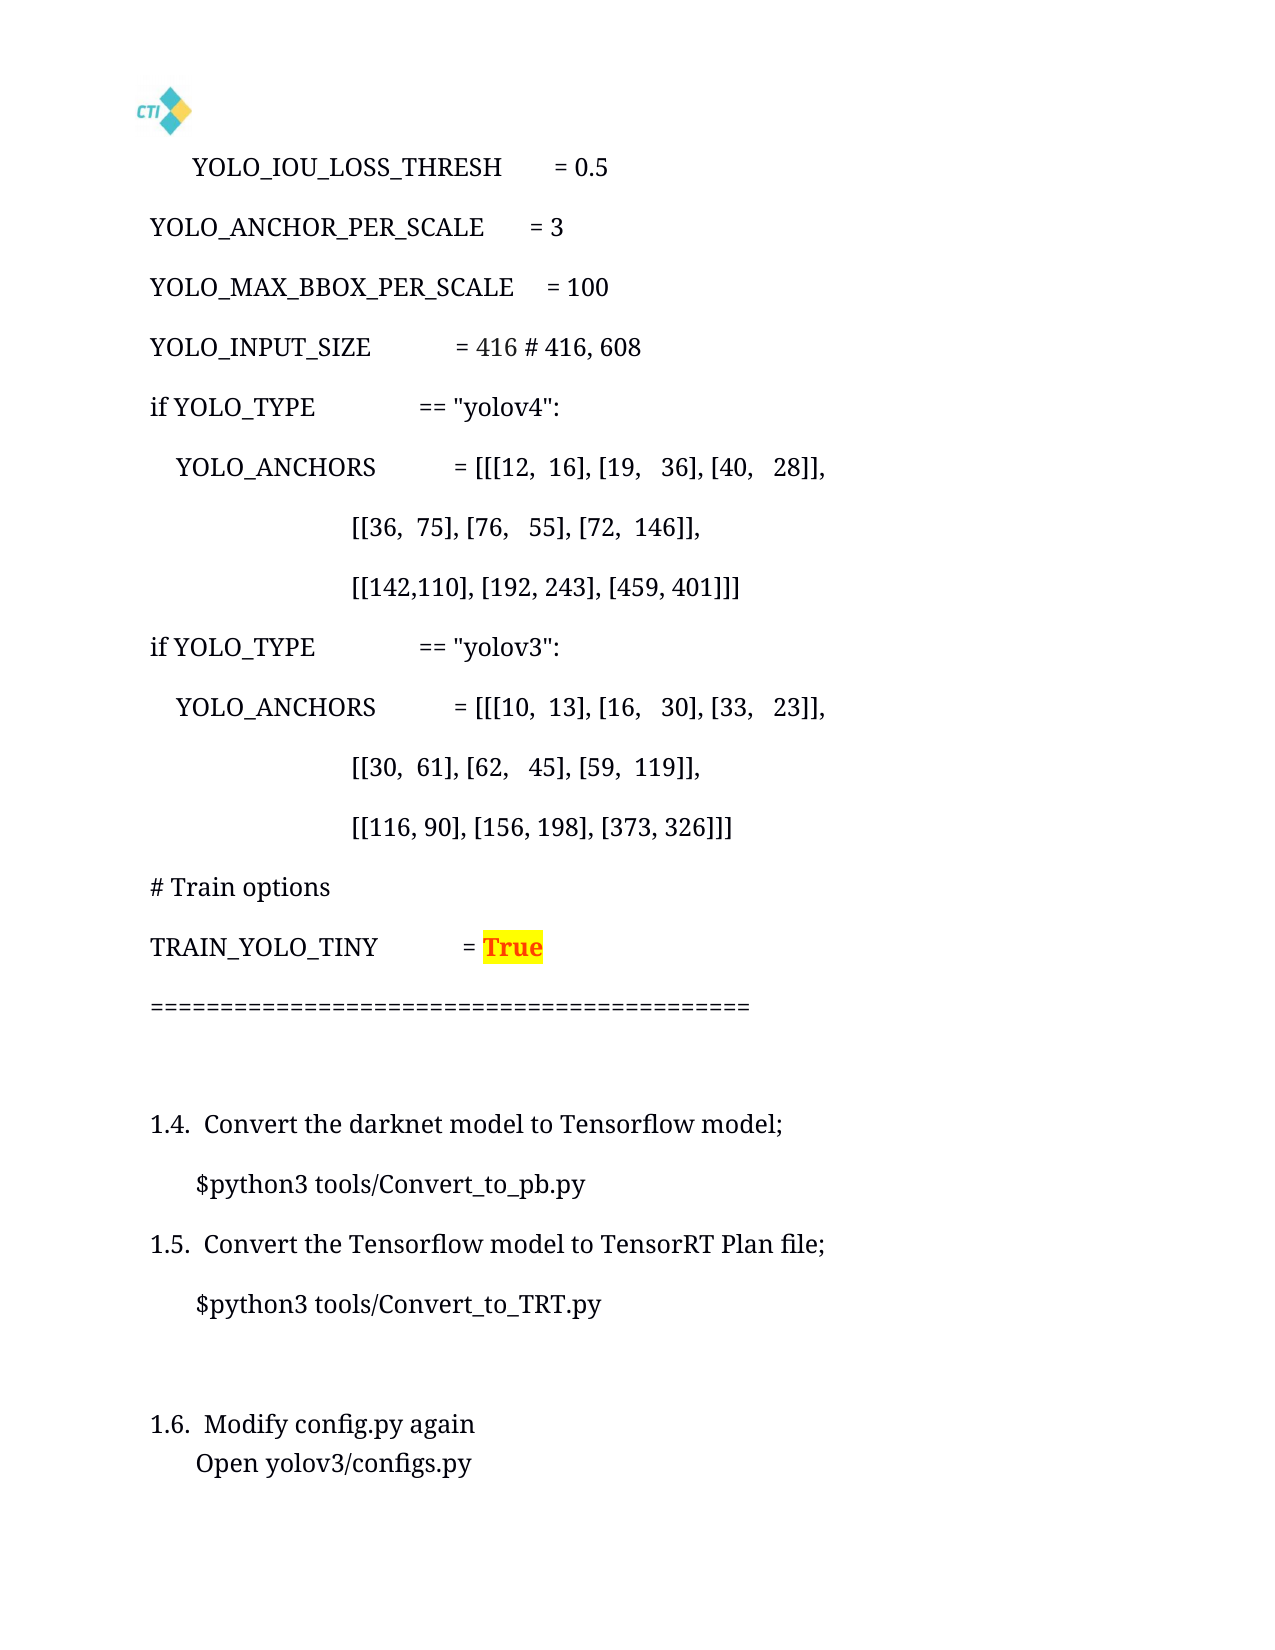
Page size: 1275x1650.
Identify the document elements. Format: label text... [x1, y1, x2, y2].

text 1.5. Convert the Tensorflow model to TensorRT Plan file; [150, 1227, 1125, 1261]
picture [134, 75, 192, 137]
text 1.6. Modify config.py again Open yolov3/configs.py [150, 1407, 1125, 1480]
text YOLO_MAX_BBOX_PER_SCALE = 100 [150, 270, 1125, 304]
text if YOLO_TYPE == "yolov4": [150, 390, 1125, 424]
text YOLO_INPUT_SIZE = 416 # 416, 608 [150, 330, 1125, 364]
text if YOLO_TYPE == "yolov3": [150, 630, 1125, 664]
text TRAIN_YOLO_TINY = True [150, 930, 1125, 964]
text YOLO_ANCHOR_PER_SCALE = 3 [150, 210, 1125, 244]
text [[142,110], [192, 243], [459, 401]]] [150, 570, 1125, 604]
text [[30, 61], [62, 45], [59, 119]], [150, 750, 1125, 784]
text =========================================== [150, 990, 1125, 1024]
text [[36, 75], [76, 55], [72, 146]], [150, 510, 1125, 544]
text YOLO_IOU_LOSS_THRESH = 0.5 [150, 150, 1125, 184]
text $python3 tools/Convert_to_pb.py [150, 1167, 1125, 1201]
text 1.4. Convert the darknet model to Tensorflow model; [150, 1107, 1125, 1141]
text # Train options [150, 870, 1125, 904]
text YOLO_ANCHORS = [[[10, 13], [16, 30], [33, 23]], [150, 690, 1125, 724]
text $python3 tools/Convert_to_TRT.py [150, 1287, 1125, 1321]
text YOLO_ANCHORS = [[[12, 16], [19, 36], [40, 28]], [150, 450, 1125, 484]
text [[116, 90], [156, 198], [373, 326]]] [150, 810, 1125, 844]
